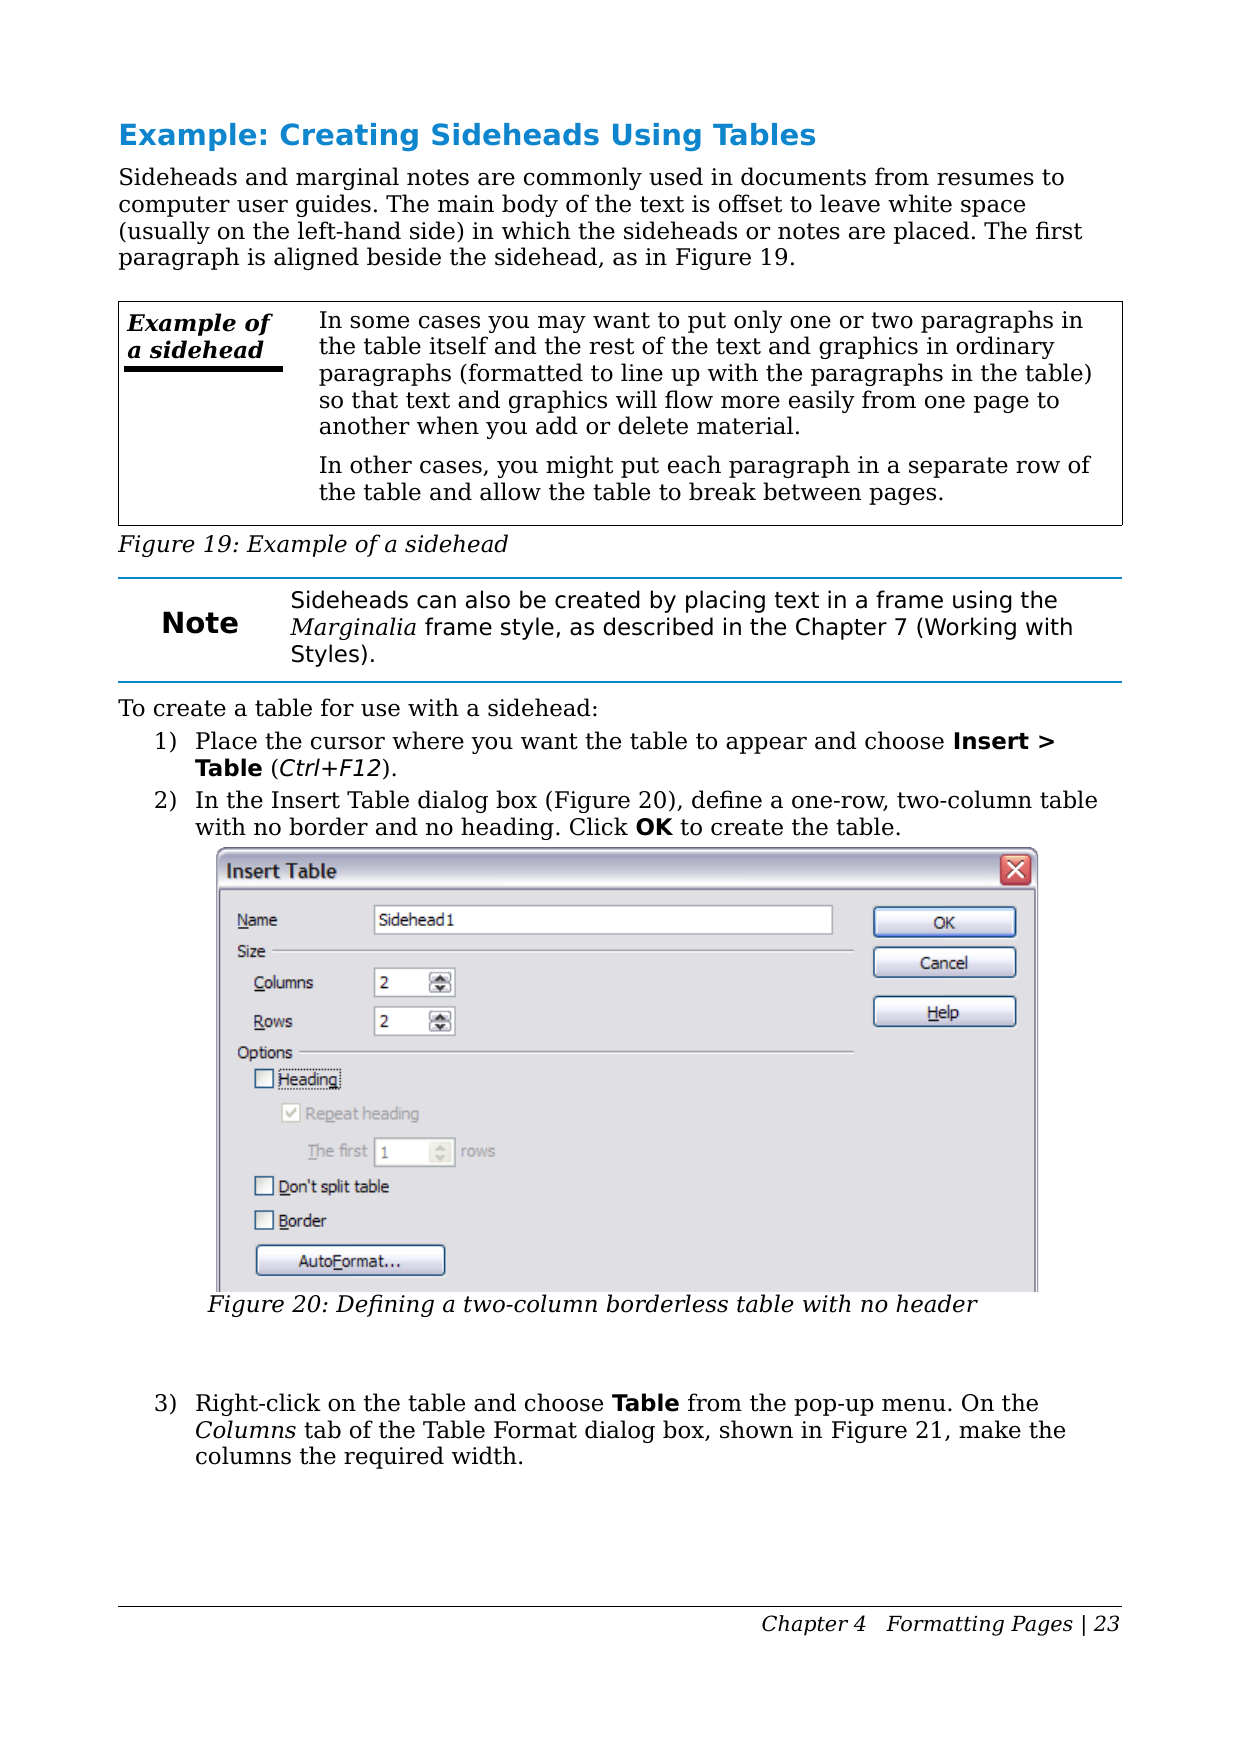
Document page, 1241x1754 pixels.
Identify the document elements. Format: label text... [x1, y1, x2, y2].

table_header Sideheads can also be created by placing text in a frame using the Marginalia frame style, as described in the Chapter 7 (Working with Styles). [281, 579, 1122, 681]
text Figure 20: Defining a two-column borderless table with no header [208, 847, 1033, 1318]
table_header Example of a sidehead [119, 302, 312, 524]
list In the Insert Table dialog box (Figure 20), define a one-row, two-column table with no border and no heading. Click OK to create the table. [177, 788, 1122, 841]
text Sideheads and marginal notes are commonly used in documents from resumes to computer user guides. The main body of the text is offset to leave white space (usually on the left-hand side) in which the sideheads or notes are placed. The first paragraph is aligned beside the sidehead, as in Figure 19. [118, 164, 1122, 271]
table_header In some cases you may want to put only one or two paragraphs in the table itself and the rest of the text and graphics in ordinary paragraphs (formatted to line up with the paragraphs in the table) so that text and graphics will flow more easily from one page to another when you add or delete material. In other cases, you might put each paragraph in a separate row of the table and allow the table to break between pages. [313, 302, 1122, 524]
table_header Note [118, 579, 281, 681]
list Place the cursor where you want the table to appear and choose Insert > Table (Ctrl+F12). [177, 728, 1122, 781]
picture [216, 847, 1039, 1292]
subtitle Example: Creating Sideheads Using Tables [118, 118, 1122, 152]
text Figure 19: Example of a sidehead [118, 531, 1122, 558]
list To create a table for use with a sidehead: [118, 695, 1122, 722]
list Right-click on the table and choose Table from the pop-up menu. On the Columns tab of the Table Format dialog box, shown in Figure 21, make the columns the required width. [177, 1390, 1122, 1470]
